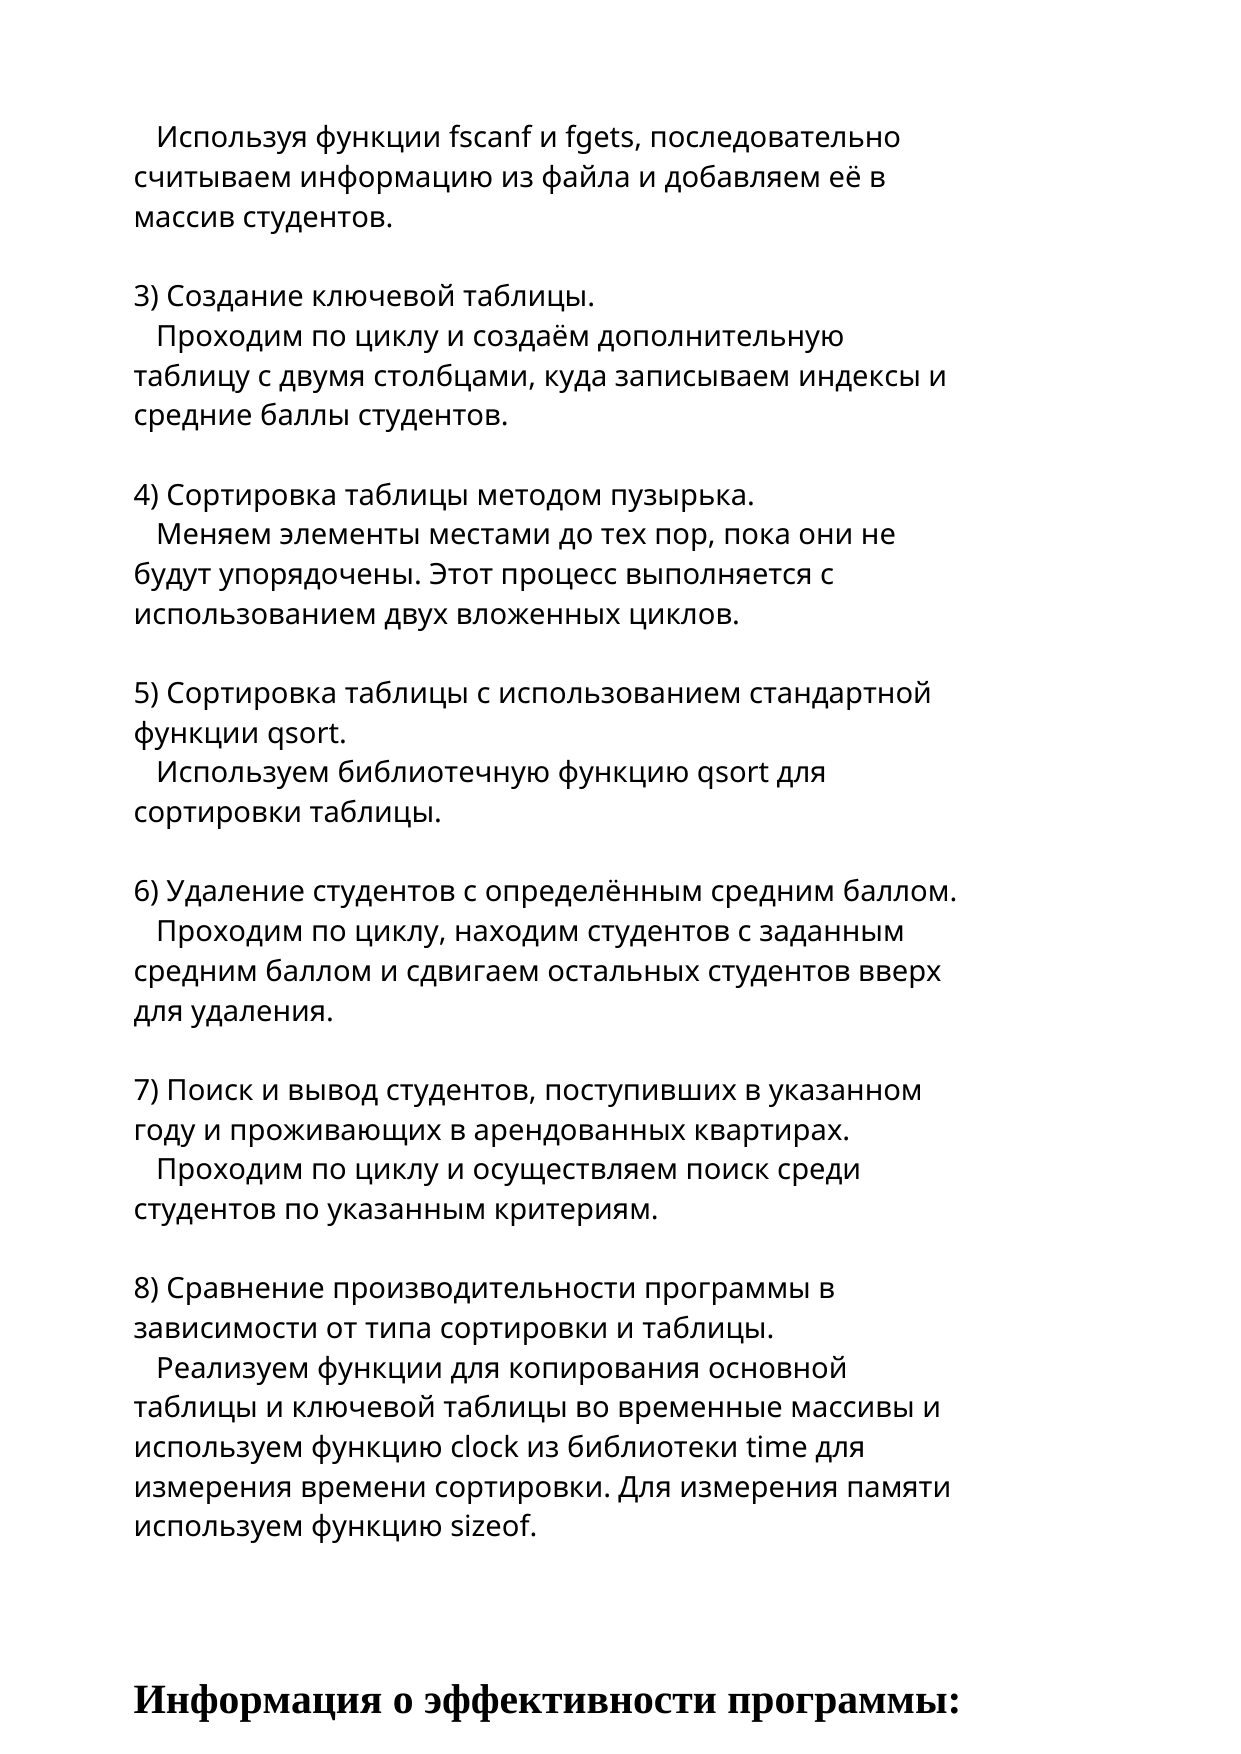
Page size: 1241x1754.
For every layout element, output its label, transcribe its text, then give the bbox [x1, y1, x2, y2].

title 4) Сортировка таблицы методом пузырька. [133, 474, 962, 513]
title Реализуем функции для копирования основной таблицы и ключевой таблицы во временные массивы и используем функцию clock из библиотеки time для измерения времени сортировки. Для измерения памяти используем функцию sizeof. [133, 1347, 962, 1545]
title Используем библиотечную функцию qsort для сортировки таблицы. [133, 752, 962, 831]
title Используя функции fscanf и fgets, последовательно считываем информацию из файла и добавляем её в массив студентов. [133, 117, 962, 236]
title Меняем элементы местами до тех пор, пока они не будут упорядочены. Этот процесс выполняется с использованием двух вложенных циклов. [133, 513, 962, 633]
text Информация о эффективности программы: [133, 1675, 1173, 1723]
title 5) Сортировка таблицы с использованием стандартной функции qsort. [133, 672, 962, 752]
title 3) Создание ключевой таблицы. [133, 275, 962, 315]
title Проходим по циклу и создаём дополнительную таблицу с двумя столбцами, куда записываем индексы и средние баллы студентов. [133, 315, 962, 434]
title 8) Сравнение производительности программы в зависимости от типа сортировки и таблицы. [133, 1268, 962, 1347]
title 6) Удаление студентов с определённым средним баллом. [133, 871, 962, 910]
title Проходим по циклу, находим студентов с заданным средним баллом и сдвигаем остальных студентов вверх для удаления. [133, 910, 962, 1029]
title Проходим по циклу и осуществляем поиск среди студентов по указанным критериям. [133, 1148, 962, 1228]
title 7) Поиск и вывод студентов, поступивших в указанном году и проживающих в арендованных квартирах. [133, 1069, 962, 1148]
